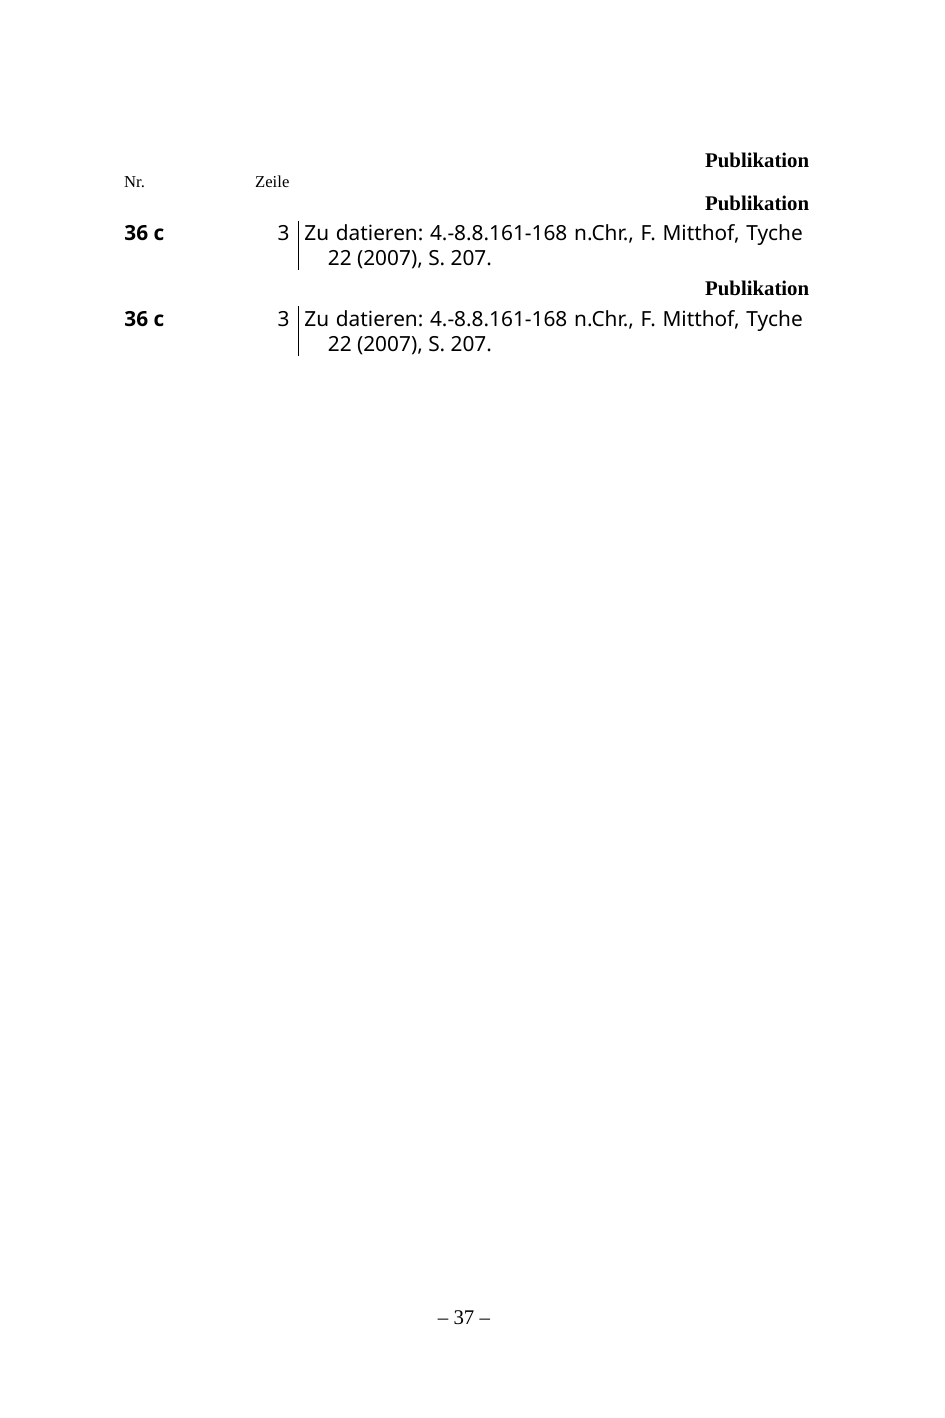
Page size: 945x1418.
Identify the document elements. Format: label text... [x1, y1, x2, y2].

table_header Zu datieren: 4.-8.8.161-168 n.Chr., F. Mitthof, Tyche 22 (2007), S. 207. [299, 221, 809, 270]
table_header 36 c [118, 221, 207, 270]
table_header 3 [207, 306, 298, 356]
subtitle Publikation [118, 276, 809, 300]
table_header 3 [207, 221, 298, 270]
table_header 36 c [118, 306, 207, 356]
subtitle Publikation [118, 191, 809, 215]
table_header Zu datieren: 4.-8.8.161-168 n.Chr., F. Mitthof, Tyche 22 (2007), S. 207. [299, 306, 809, 356]
